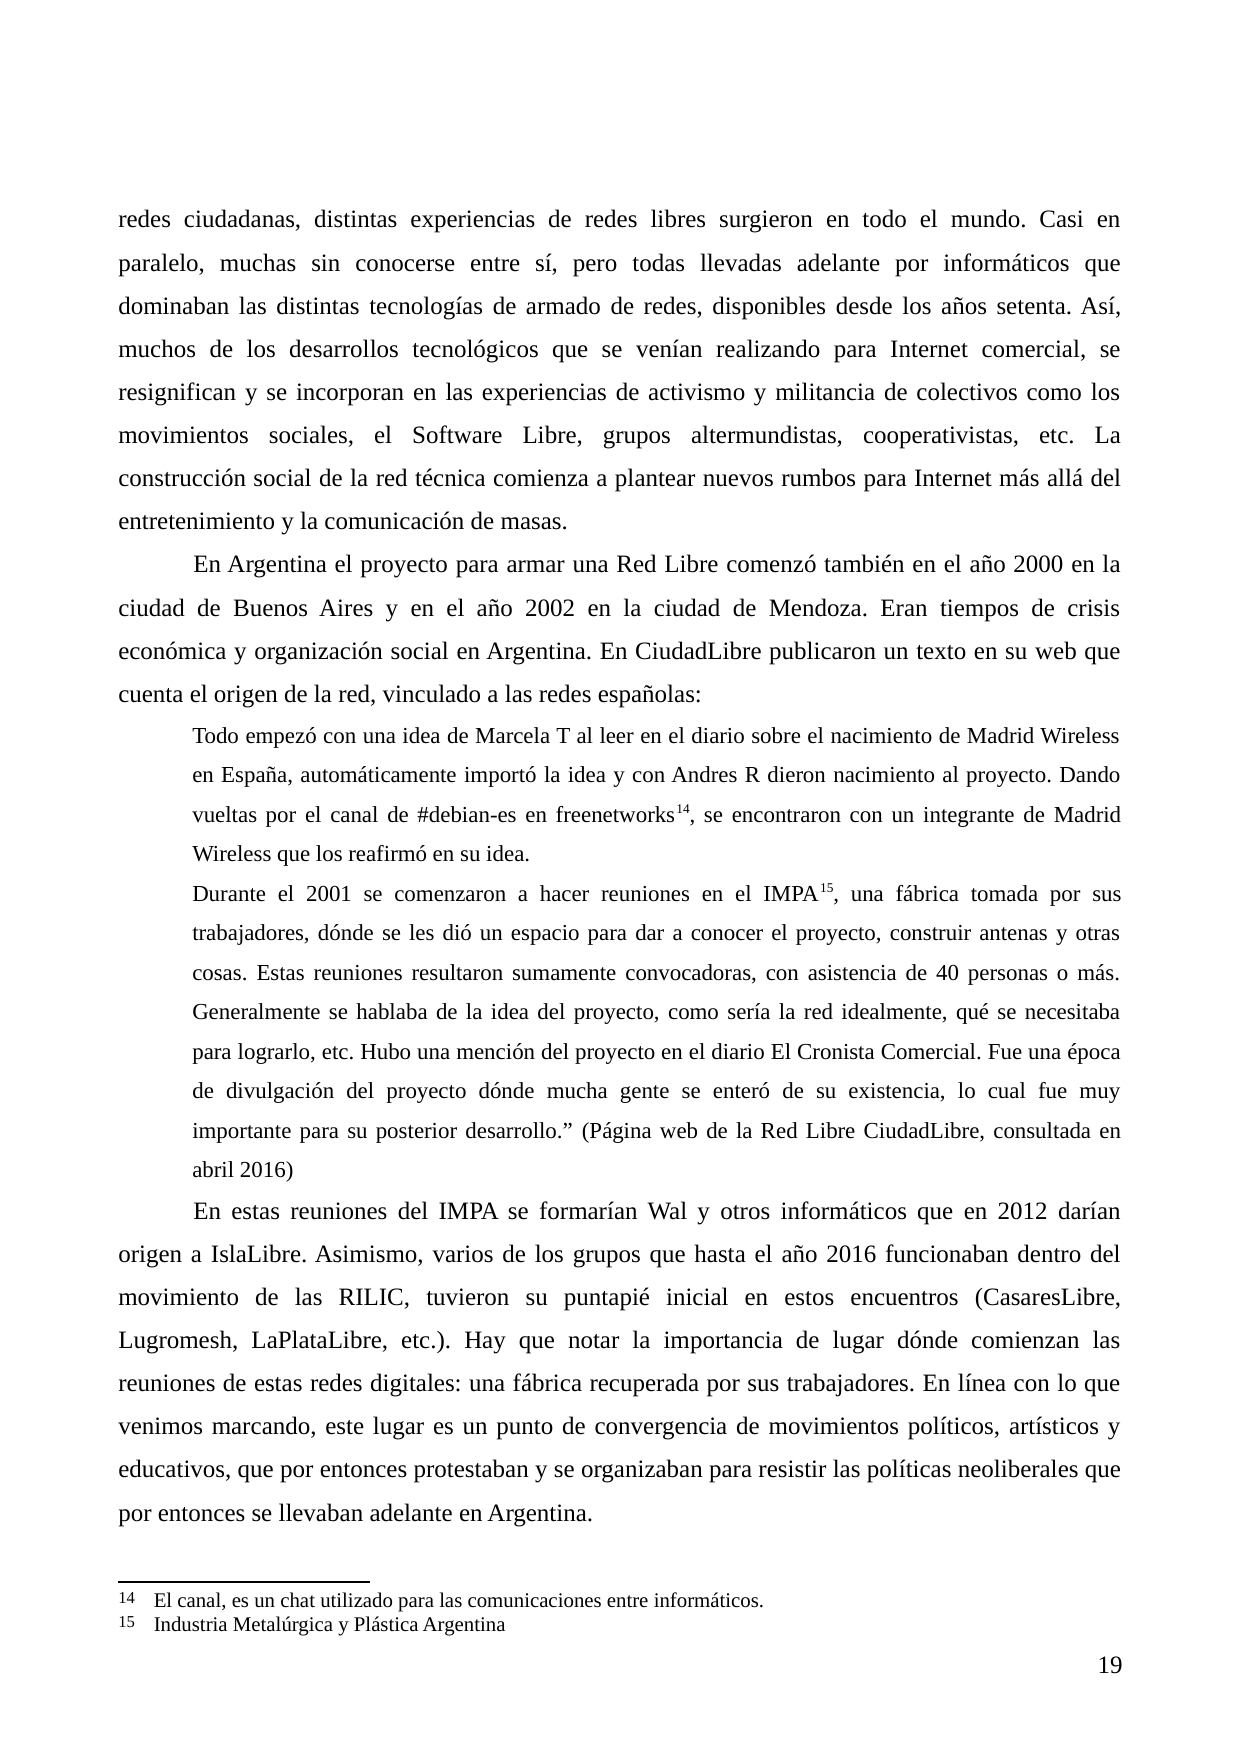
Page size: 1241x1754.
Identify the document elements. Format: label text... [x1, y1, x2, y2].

text Durante el 2001 se comenzaron a hacer reuniones en el IMPA, una fábrica tomada por sus trabajadores, dónde se les dió un espacio para dar a conocer el proyecto, construir antenas y otras cosas. Estas reuniones resultaron sumamente convocadoras, con asistencia de 40 personas o más. Generalmente se hablaba de la idea del proyecto, como sería la red idealmente, qué se necesitaba para lograrlo, etc. Hubo una mención del proyecto en el diario El Cronista Comercial. Fue una época de divulgación del proyecto dónde mucha gente se enteró de su existencia, lo cual fue muy importante para su posterior desarrollo.” (Página web de la Red Libre CiudadLibre, consultada en abril 2016) [192, 880, 1122, 1183]
text Todo empezó con una idea de Marcela T al leer en el diario sobre el nacimiento de Madrid Wireless en España, automáticamente importó la idea y con Andres R dieron nacimiento al proyecto. Dando vueltas por el canal de #debian-es en freenetworks, se encontraron con un integrante de Madrid Wireless que los reafirmó en su idea. [192, 722, 1122, 867]
text En Argentina el proyecto para armar una Red Libre comenzó también en el año 2000 en la ciudad de Buenos Aires y en el año 2002 en la ciudad de Mendoza. Eran tiempos de crisis económica y organización social en Argentina. En CiudadLibre publicaron un texto en su web que cuenta el origen de la red, vinculado a las redes españolas: [118, 549, 1122, 708]
text redes ciudadanas, distintas experiencias de redes libres surgieron en todo el mundo. Casi en paralelo, muchas sin conocerse entre sí, pero todas llevadas adelante por informáticos que dominaban las distintas tecnologías de armado de redes, disponibles desde los años setenta. Así, muchos de los desarrollos tecnológicos que se venían realizando para Internet comercial, se resignifican y se incorporan en las experiencias de activismo y militancia de colectivos como los movimientos sociales, el Software Libre, grupos altermundistas, cooperativistas, etc. La construcción social de la red técnica comienza a plantear nuevos rumbos para Internet más allá del entretenimiento y la comunicación de masas. [118, 204, 1122, 535]
text En estas reuniones del IMPA se formarían Wal y otros informáticos que en 2012 darían origen a IslaLibre. Asimismo, varios de los grupos que hasta el año 2016 funcionaban dentro del movimiento de las RILIC, tuvieron su puntapié inicial en estos encuentros (CasaresLibre, Lugromesh, LaPlataLibre, etc.). Hay que notar la importancia de lugar dónde comienzan las reuniones de estas redes digitales: una fábrica recuperada por sus trabajadores. En línea con lo que venimos marcando, este lugar es un punto de convergencia de movimientos políticos, artísticos y educativos, que por entonces protestaban y se organizaban para resistir las políticas neoliberales que por entonces se llevaban adelante en Argentina. [118, 1196, 1122, 1526]
text Industria Metalúrgica y Plástica Argentina [118, 1612, 1122, 1636]
text El canal, es un chat utilizado para las comunicaciones entre informáticos. [118, 1588, 1122, 1612]
